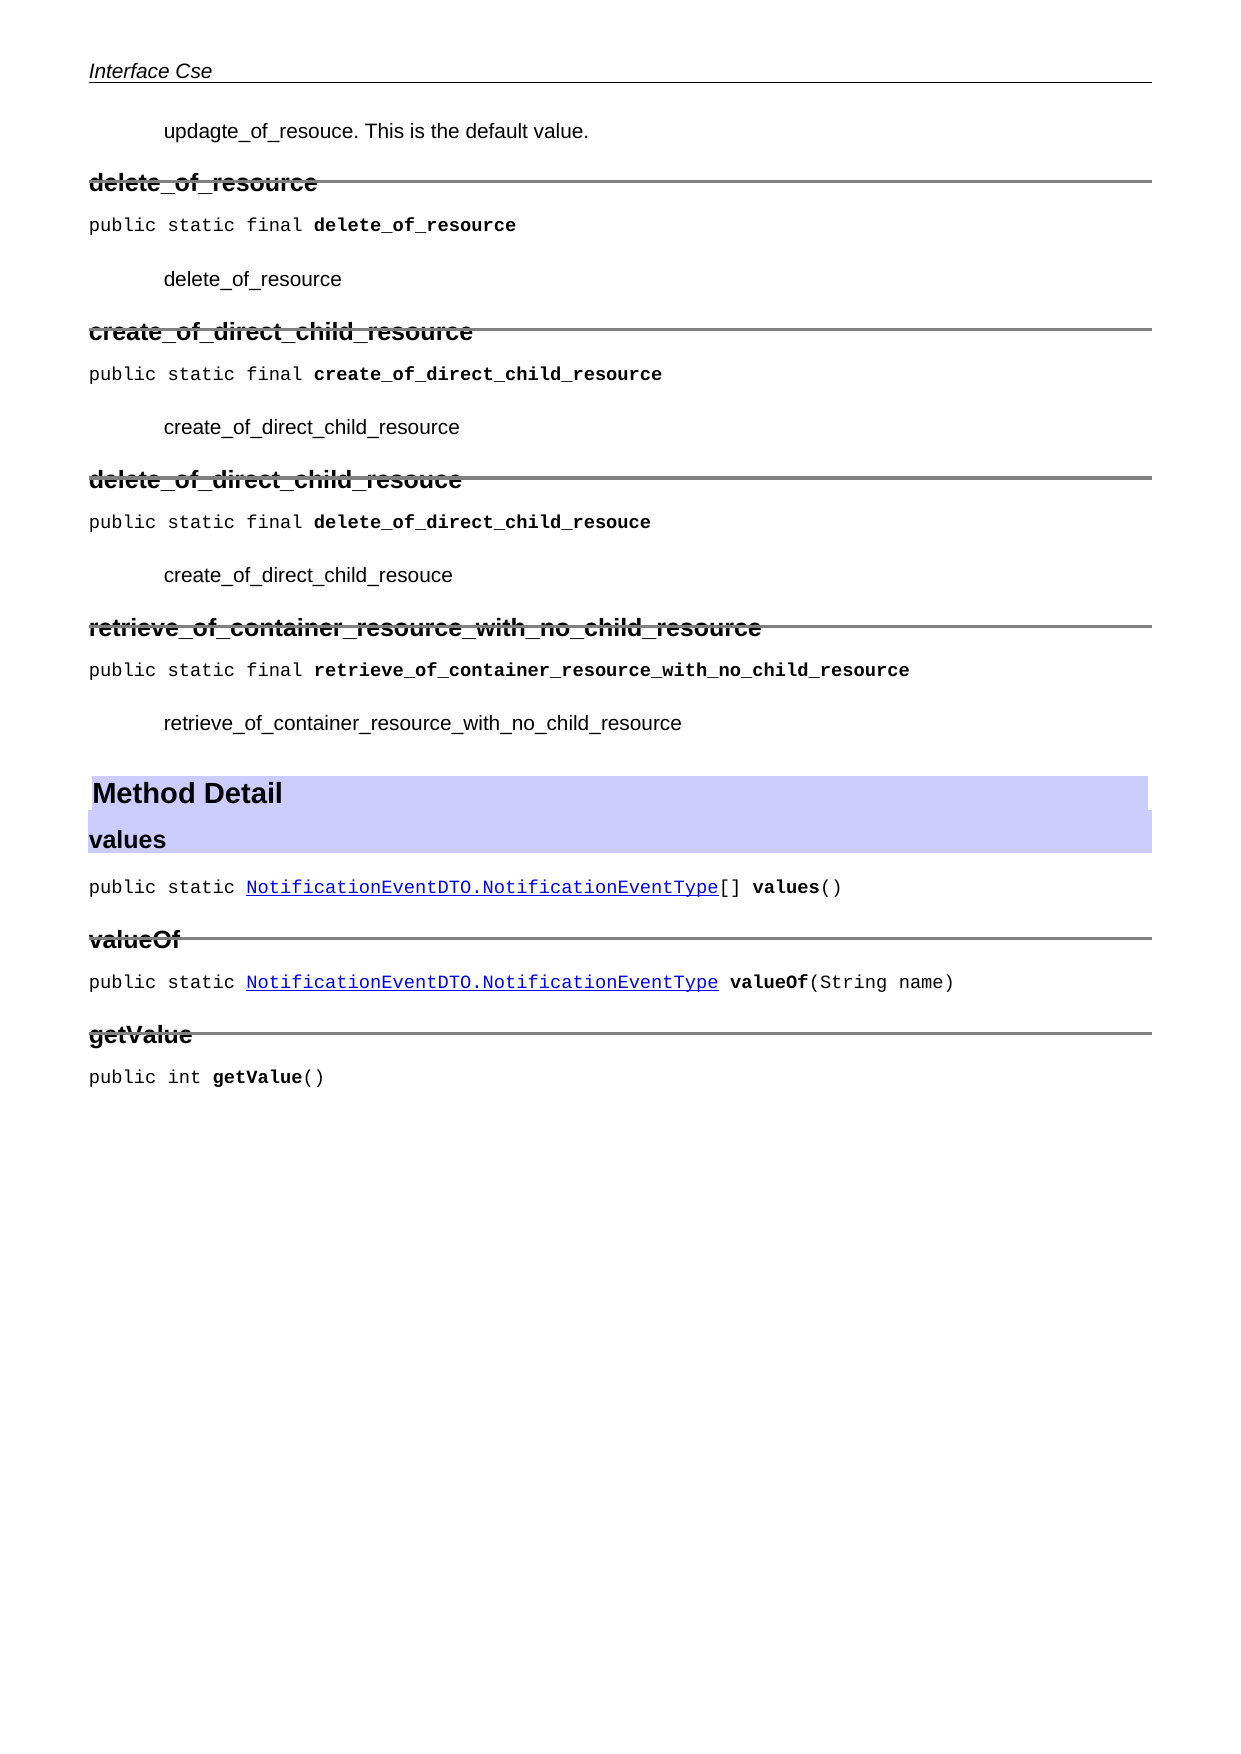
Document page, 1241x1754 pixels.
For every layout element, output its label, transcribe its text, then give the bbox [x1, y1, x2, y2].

text public int getValue() [88, 1068, 1152, 1089]
text delete_of_resource [163, 267, 1152, 291]
text create_of_direct_child_resource [163, 415, 1152, 439]
text public static final retrieve_of_container_resource_with_no_child_resource [88, 661, 1152, 682]
subtitle Method Detail [92, 776, 1148, 810]
text public static final create_of_direct_child_resource [88, 364, 1152, 386]
text public static NotificationEventDTO.NotificationEventType valueOf(String name) [88, 973, 1152, 994]
text public static final delete_of_direct_child_resouce [88, 512, 1152, 534]
text public static final delete_of_resource [88, 216, 1152, 237]
text public static NotificationEventDTO.NotificationEventType[] values() [88, 878, 1152, 899]
subtitle values [88, 825, 1152, 853]
text retrieve_of_container_resource_with_no_child_resource [163, 711, 1152, 735]
text create_of_direct_child_resouce [163, 563, 1152, 587]
text updagte_of_resouce. This is the default value. [163, 118, 1152, 142]
